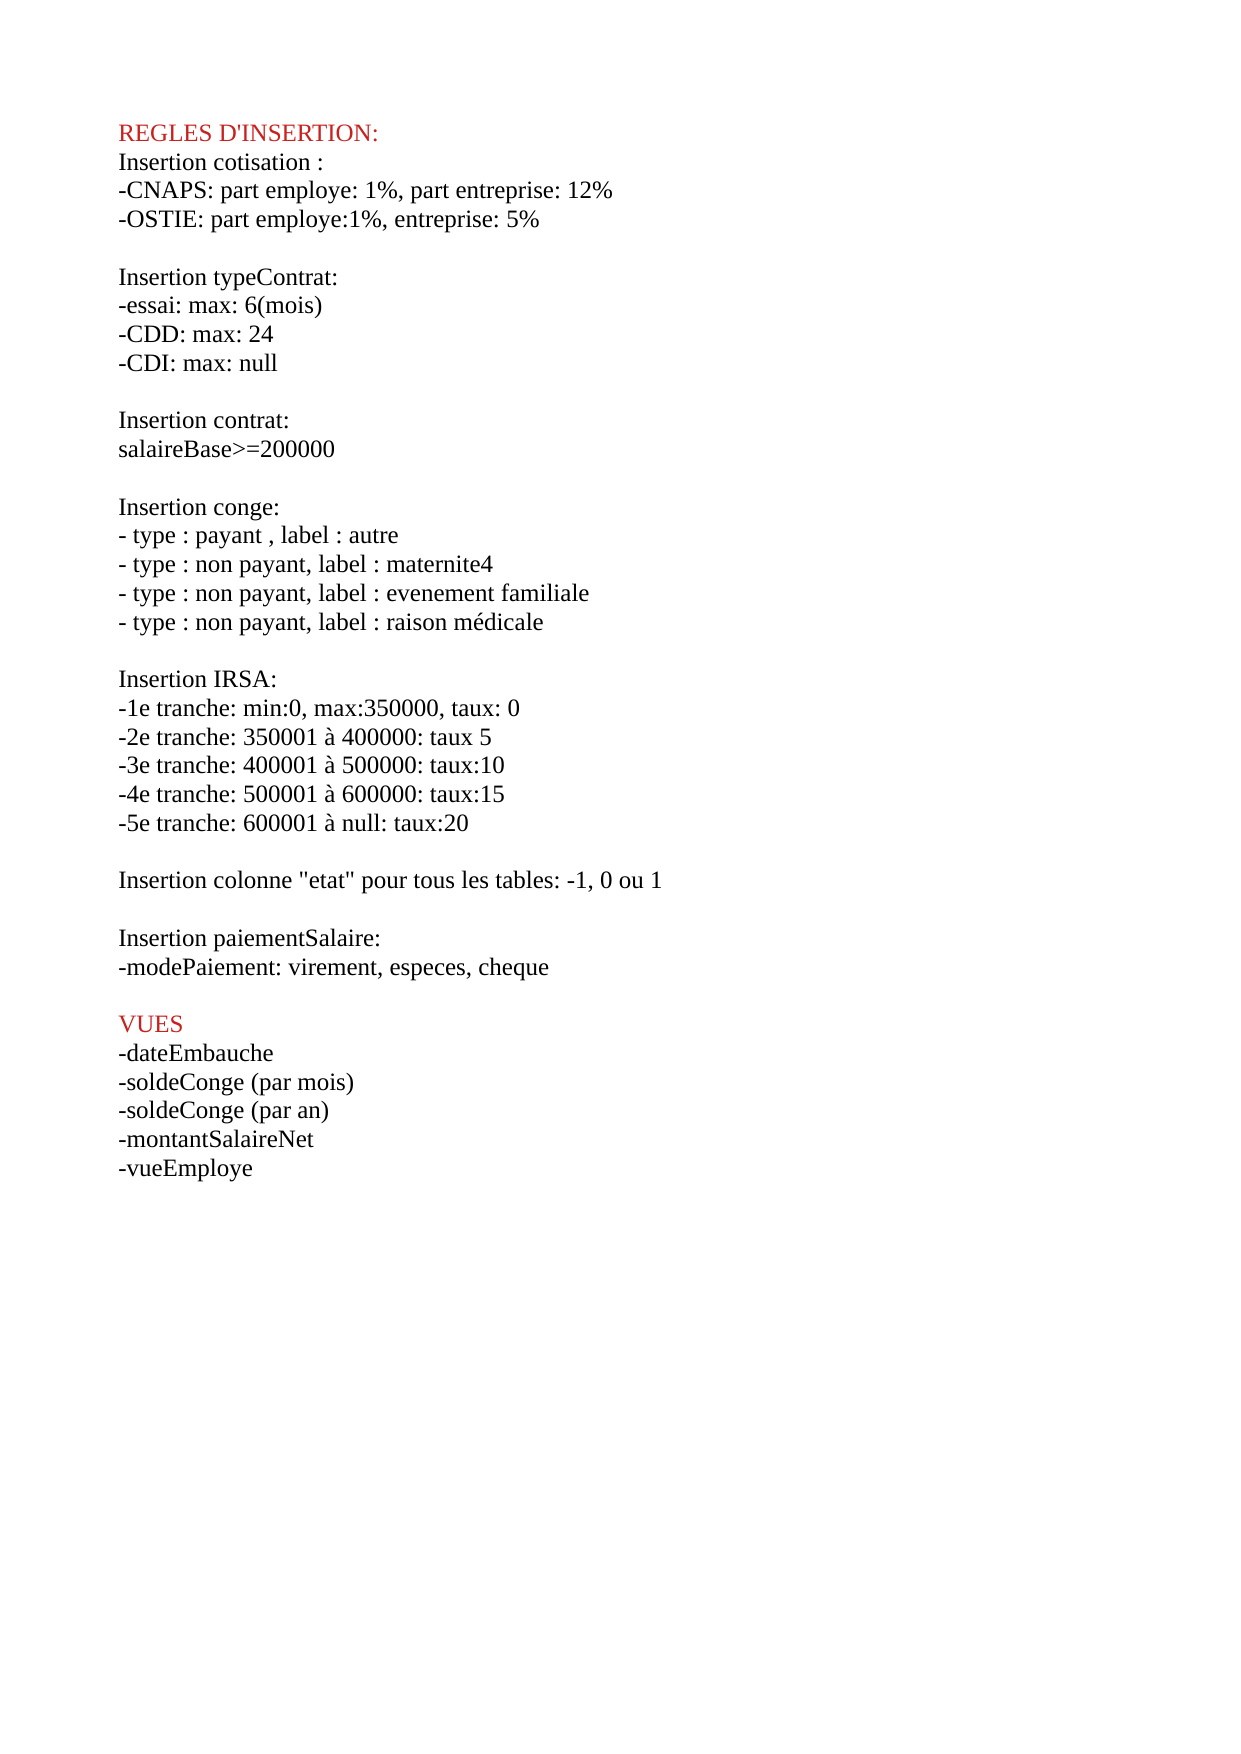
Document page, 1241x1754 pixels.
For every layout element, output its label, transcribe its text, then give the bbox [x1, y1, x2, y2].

text salaireBase>=200000 [118, 434, 1122, 463]
text -CDD: max: 24 [118, 319, 1122, 348]
text -3e tranche: 400001 à 500000: taux:10 [118, 751, 1122, 779]
text - type : non payant, label : maternite4 [118, 549, 1122, 578]
text -5e tranche: 600001 à null: taux:20 [118, 808, 1122, 837]
text -1e tranche: min:0, max:350000, taux: 0 [118, 693, 1122, 722]
text -OSTIE: part employe:1%, entreprise: 5% [118, 204, 1122, 233]
text -2e tranche: 350001 à 400000: taux 5 [118, 722, 1122, 751]
text - type : payant , label : autre [118, 521, 1122, 549]
text Insertion paiementSalaire: [118, 923, 1122, 952]
text -soldeConge (par mois) [118, 1067, 1122, 1096]
text -4e tranche: 500001 à 600000: taux:15 [118, 779, 1122, 808]
text -essai: max: 6(mois) [118, 291, 1122, 319]
text REGLES D'INSERTION: [118, 118, 1122, 147]
text Insertion typeContrat: [118, 262, 1122, 291]
text -modePaiement: virement, especes, cheque [118, 952, 1122, 981]
text Insertion contrat: [118, 406, 1122, 434]
text Insertion IRSA: [118, 664, 1122, 693]
text -dateEmbauche [118, 1038, 1122, 1067]
text -soldeConge (par an) [118, 1096, 1122, 1124]
text Insertion cotisation : [118, 147, 1122, 176]
text -montantSalaireNet [118, 1124, 1122, 1153]
text - type : non payant, label : evenement familiale [118, 578, 1122, 607]
text Insertion conge: [118, 492, 1122, 521]
text - type : non payant, label : raison médicale [118, 607, 1122, 636]
text -CNAPS: part employe: 1%, part entreprise: 12% [118, 176, 1122, 204]
text -CDI: max: null [118, 348, 1122, 377]
text Insertion colonne "etat" pour tous les tables: -1, 0 ou 1 [118, 866, 1122, 894]
text VUES [118, 1009, 1122, 1038]
text -vueEmploye [118, 1153, 1122, 1182]
